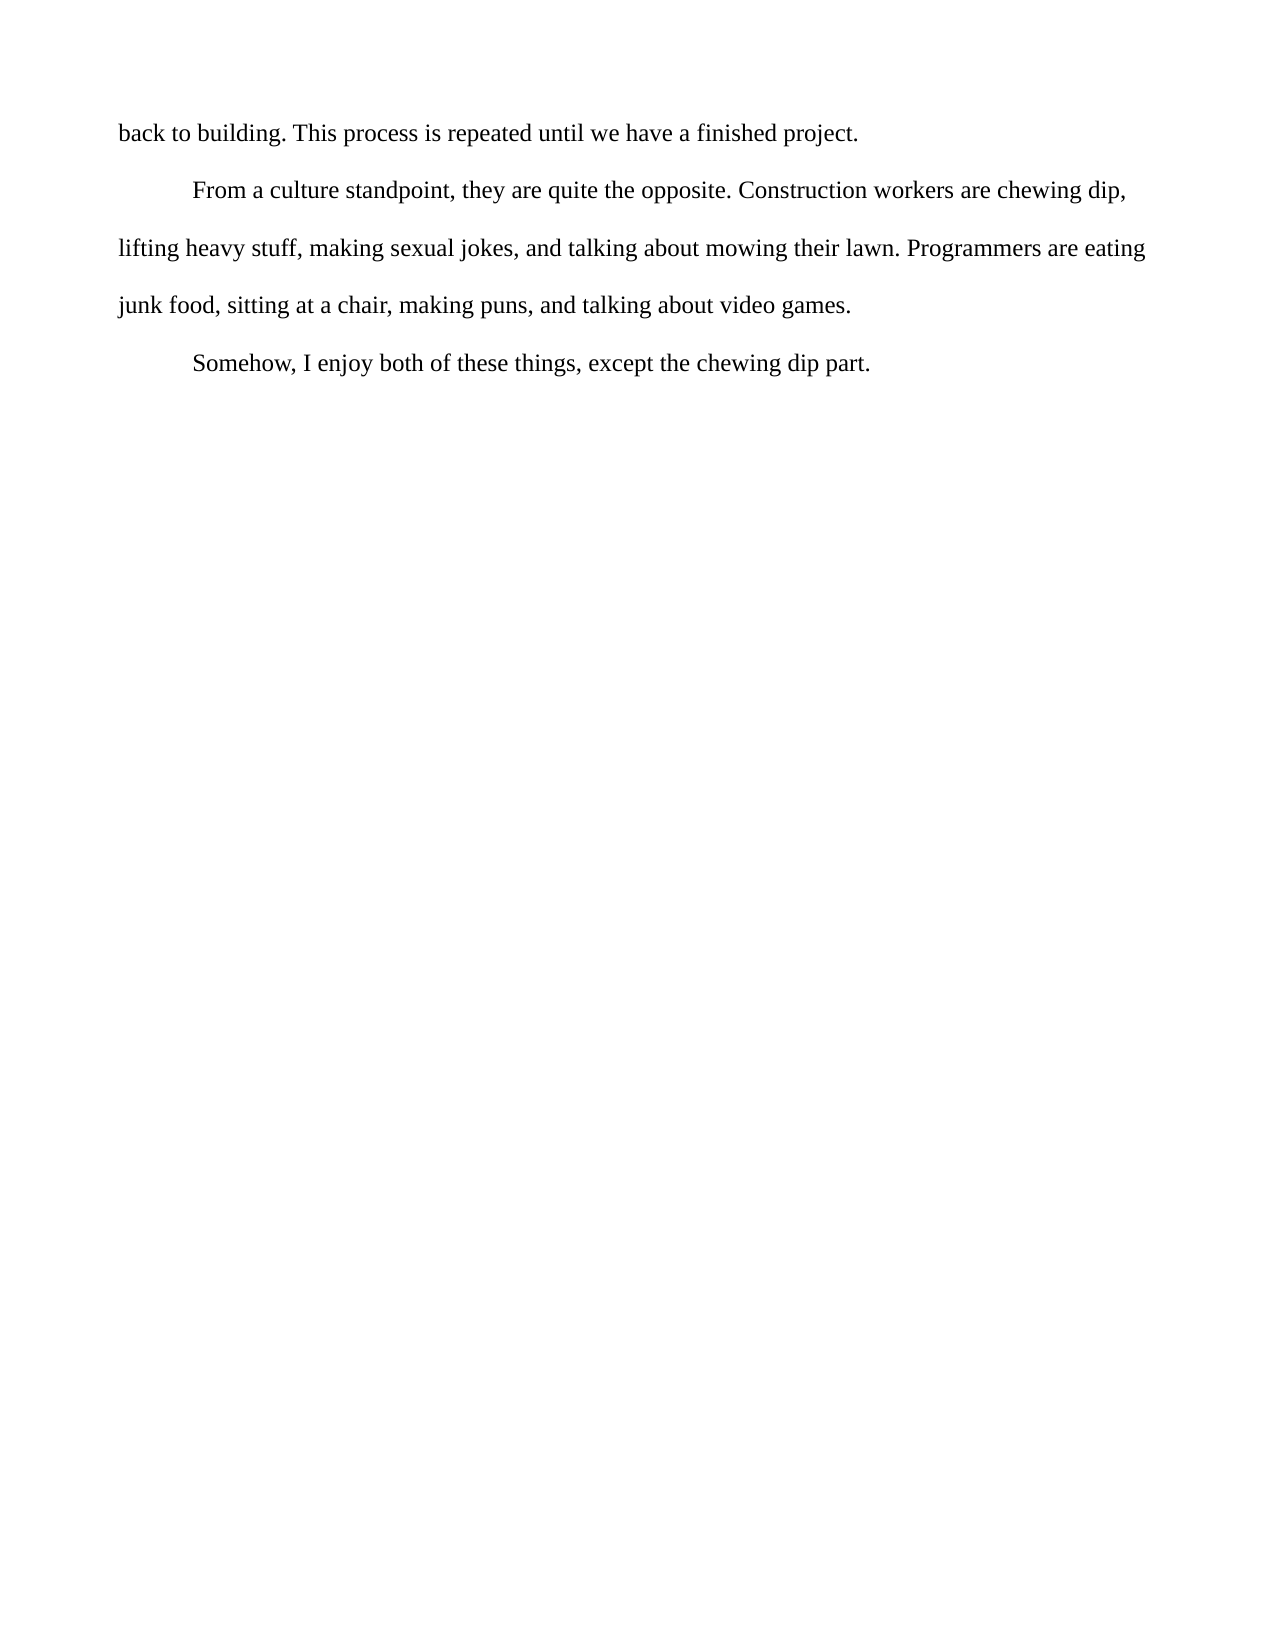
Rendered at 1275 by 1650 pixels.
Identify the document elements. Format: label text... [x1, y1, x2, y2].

text From a culture standpoint, they are quite the opposite. Construction workers are chewing dip, lifting heavy stuff, making sexual jokes, and talking about mowing their lawn. Programmers are eating junk food, sitting at a chair, making puns, and talking about video games. [118, 176, 1157, 319]
text back to building. This process is repeated until we have a finished project. [118, 118, 1157, 147]
text Somehow, I enjoy both of these things, except the chewing dip part. [118, 348, 1157, 377]
